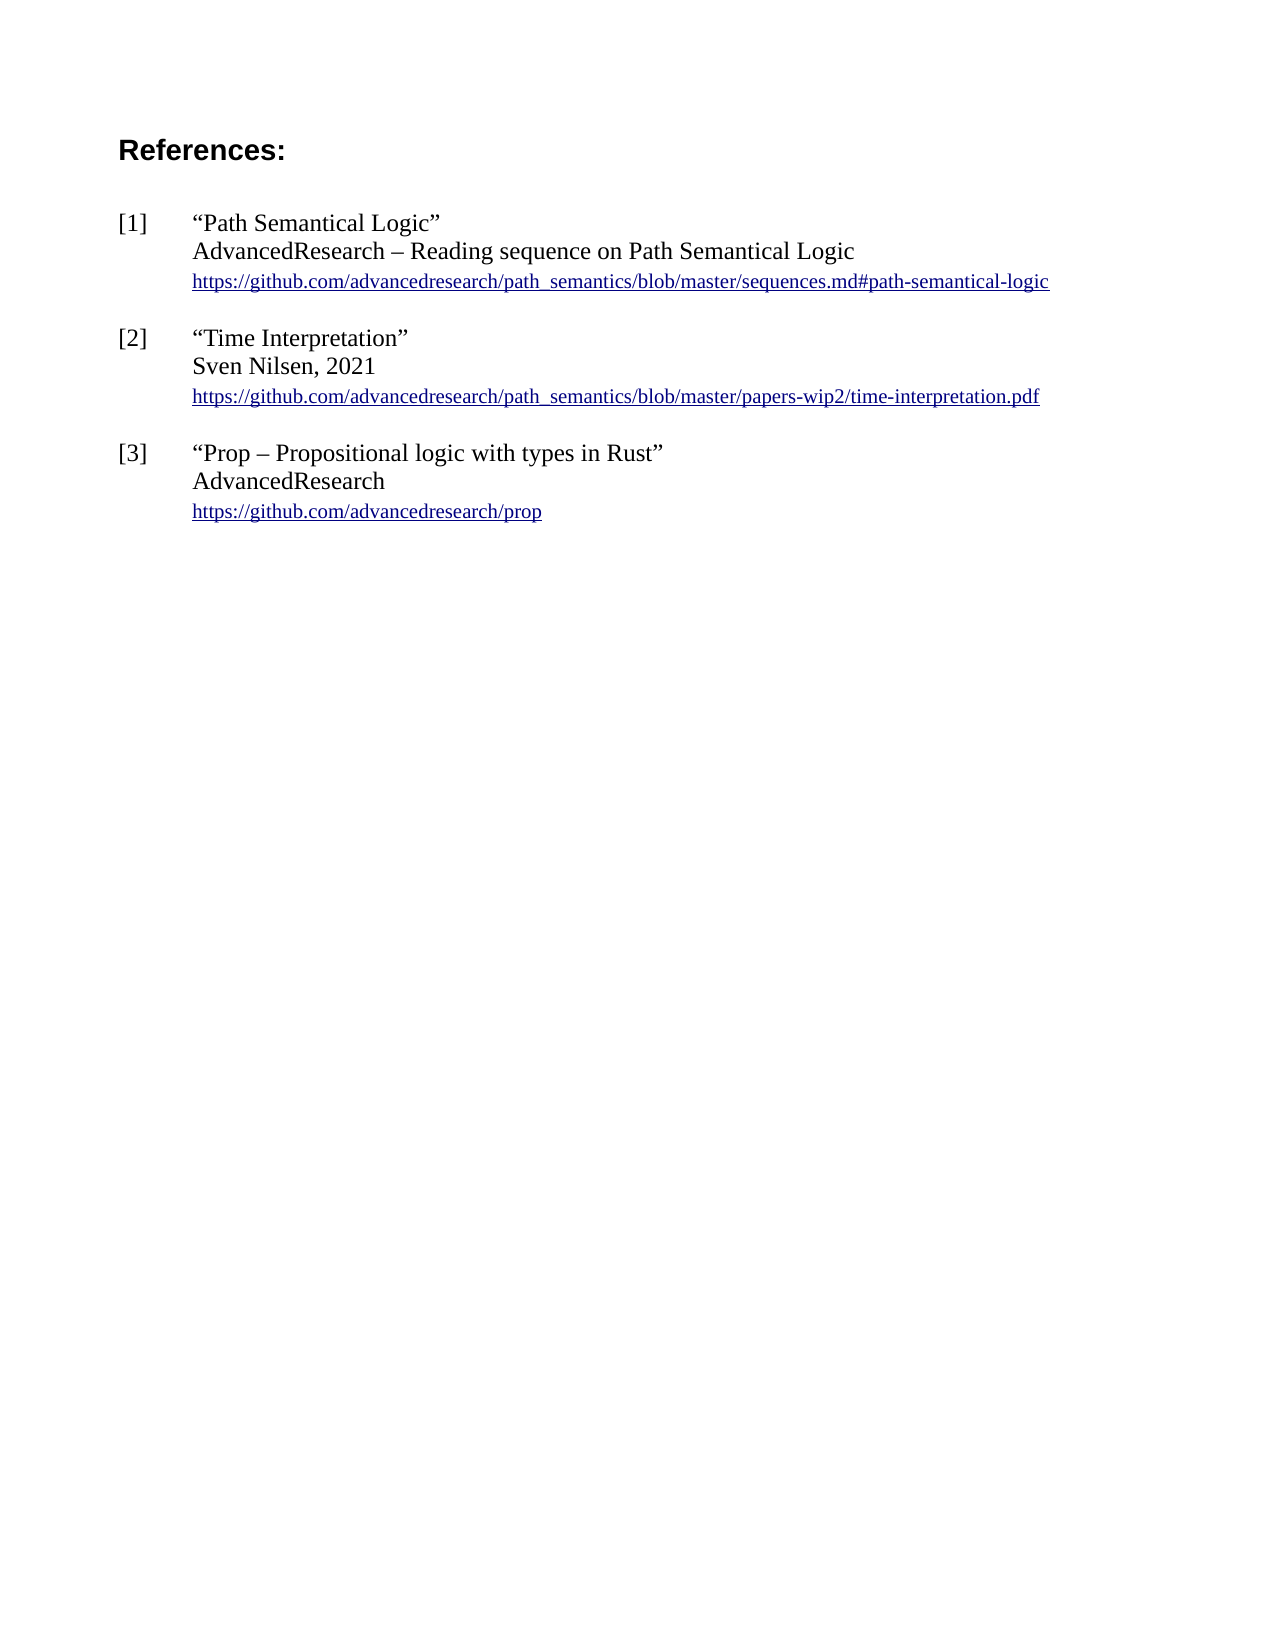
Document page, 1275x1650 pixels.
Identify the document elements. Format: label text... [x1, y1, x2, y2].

subtitle References: [118, 133, 1157, 166]
text [3] “Prop – Propositional logic with types in Rust” [118, 438, 1157, 466]
text https://github.com/advancedresearch/path_semantics/blob/master/papers-wip2/time-interpretation.pdf [118, 380, 1157, 409]
text https://github.com/advancedresearch/path_semantics/blob/master/sequences.md#path-semantical-logic [118, 265, 1157, 294]
text [2] “Time Interpretation” [118, 323, 1157, 351]
text [1] “Path Semantical Logic” [118, 208, 1157, 236]
text https://github.com/advancedresearch/prop [118, 495, 1157, 524]
text AdvancedResearch [118, 466, 1157, 495]
text AdvancedResearch – Reading sequence on Path Semantical Logic [118, 236, 1157, 265]
text Sven Nilsen, 2021 [118, 351, 1157, 380]
